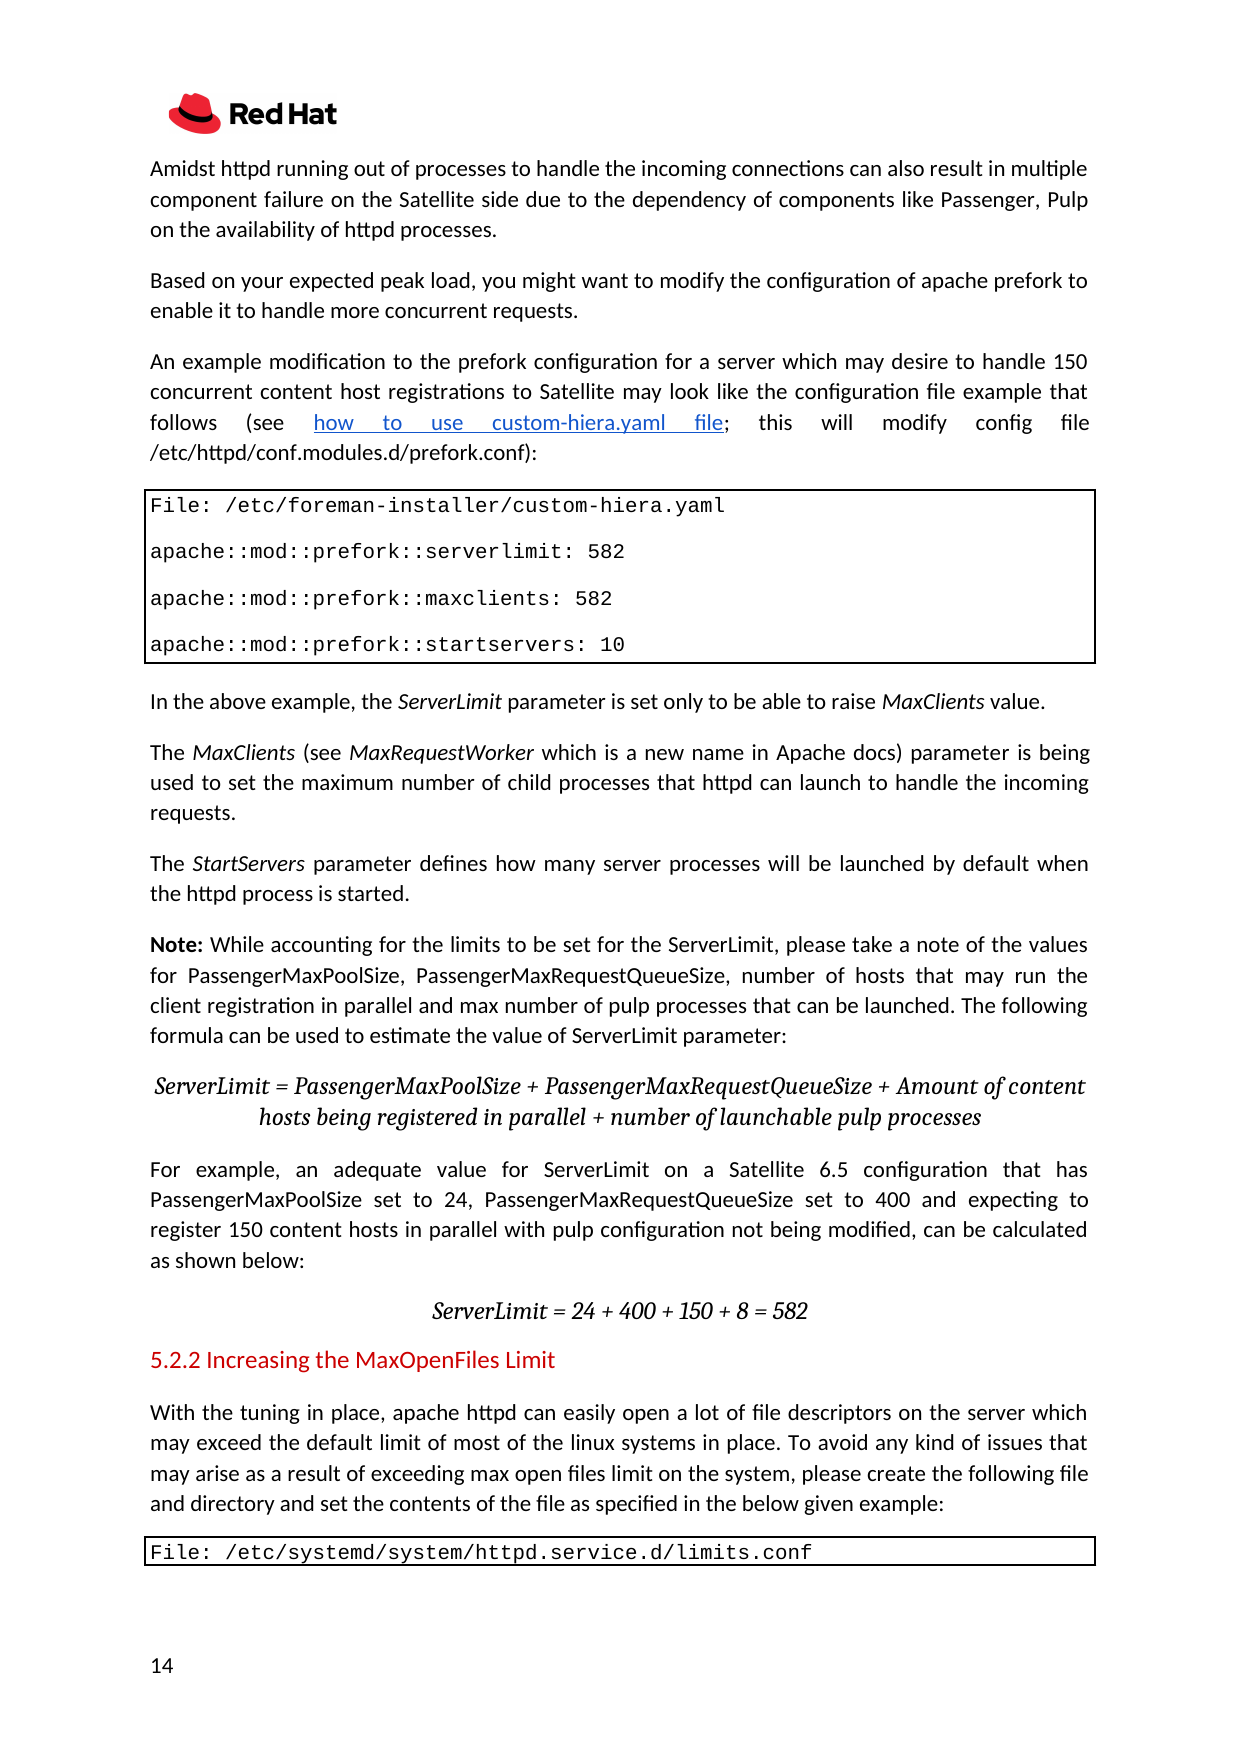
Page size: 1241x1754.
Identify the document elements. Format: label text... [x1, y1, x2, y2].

text apache::mod::prefork::startservers: 10 [146, 628, 1094, 662]
text File: /etc/foreman-installer/custom-hiera.yaml [146, 491, 1094, 519]
text Amidst httpd running out of processes to handle the incoming connections can also result in multiple component failure on the Satellite side due to the dependency of components like Passenger, Pulp on the availability of httpd processes. [150, 150, 1090, 243]
text Note: While accounting for the limits to be set for the ServerLimit, please take a note of the values for PassengerMaxPoolSize, PassengerMaxRequestQueueSize, number of hosts that may run the client registration in parallel and max number of pulp processes that can be launched. The following formula can be used to estimate the value of ServerLimit parameter: [150, 931, 1090, 1049]
text An example modification to the prefork configuration for a server which may desire to handle 150 concurrent content host registrations to Satellite may look like the configuration file example that follows (see how to use custom-hiera.yaml file; this will modify config file /etc/httpd/conf.modules.d/prefork.conf): [150, 347, 1090, 466]
text In the above example, the ServerLimit parameter is set only to be able to raise MaxClients value. [150, 687, 1090, 715]
text With the tuning in place, apache httpd can easily open a lot of file descriptors on the server which may exceed the default limit of most of the linux systems in place. To avoid any kind of issues that may arise as a result of exceeding max open files limit on the system, please create the following file and directory and set the contents of the file as specified in the below given example: [150, 1398, 1090, 1517]
picture [168, 93, 337, 134]
text apache::mod::prefork::serverlimit: 582 [146, 535, 1094, 565]
subtitle 5.2.2 Increasing the MaxOpenFiles Limit [150, 1344, 1090, 1375]
text The StartServers parameter defines how many server processes will be launched by default when the httpd process is started. [150, 849, 1090, 908]
text For example, an adequate value for ServerLimit on a Satellite 6.5 configuration that has PassengerMaxPoolSize set to 24, PassengerMaxRequestQueueSize set to 400 and expecting to register 150 content hosts in parallel with pulp configuration not being modified, can be calculated as shown below: [150, 1155, 1090, 1274]
text ServerLimit = 24 + 400 + 150 + 8 = 582 [150, 1297, 1090, 1326]
text apache::mod::prefork::maxclients: 582 [146, 582, 1094, 612]
text The MaxClients (see MaxRequestWorker which is a new name in Apache docs) parameter is being used to set the maximum number of child processes that httpd can launch to handle the incoming requests. [150, 738, 1090, 826]
text Based on your expected peak load, you might want to modify the configuration of apache prefork to enable it to handle more concurrent requests. [150, 266, 1090, 324]
text ServerLimit = PassengerMaxPoolSize + PassengerMaxRequestQueueSize + Amount of content hosts being registered in parallel + number of launchable pulp processes [150, 1072, 1090, 1132]
text File: /etc/systemd/system/httpd.service.d/limits.conf [146, 1538, 1094, 1564]
